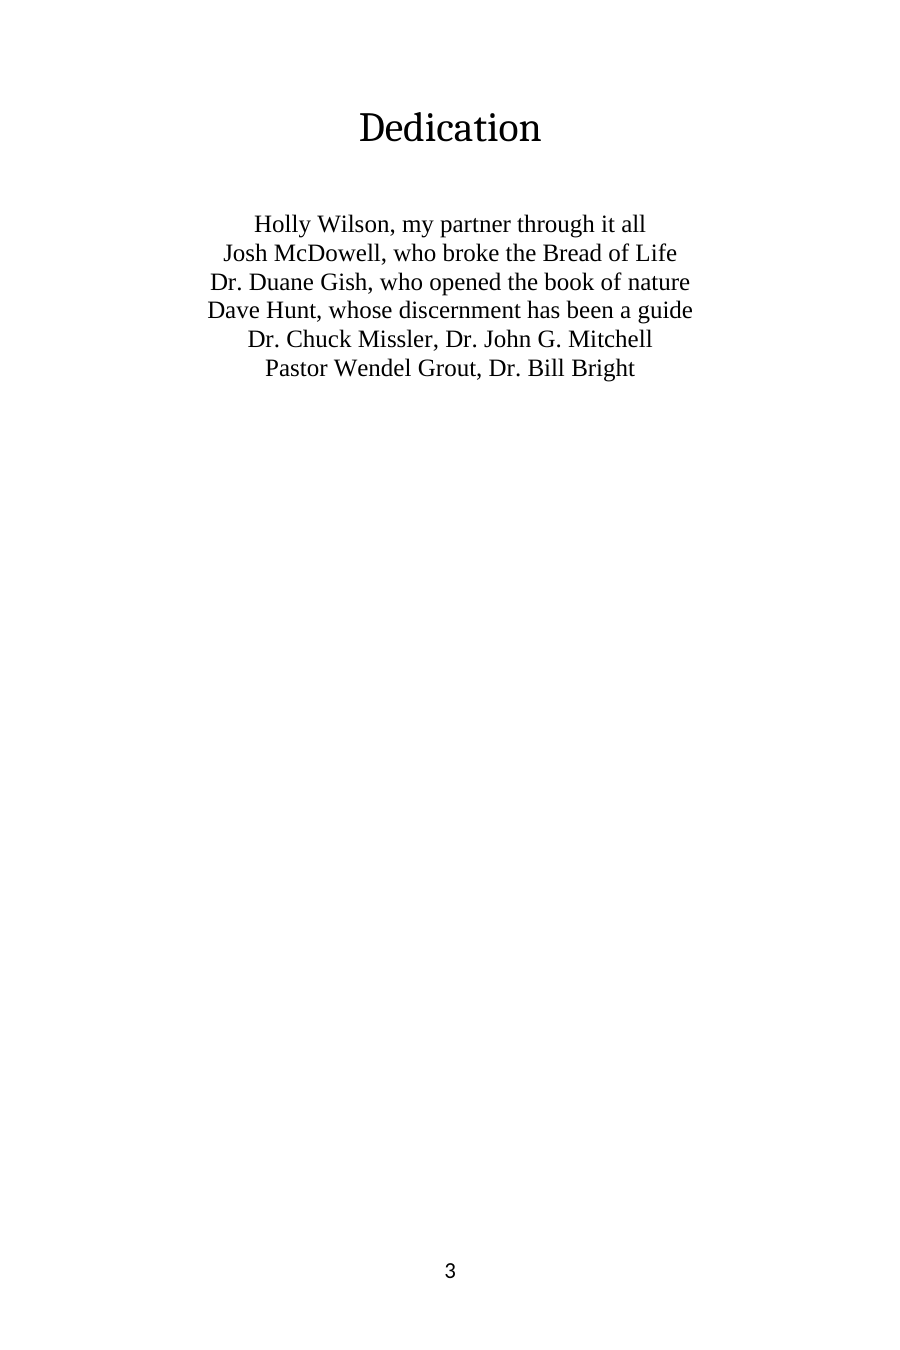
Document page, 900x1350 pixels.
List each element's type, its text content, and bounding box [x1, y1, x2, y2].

text Josh McDowell, who broke the Bread of Life [75, 238, 825, 267]
text Dedication [75, 104, 825, 152]
text Dr. Chuck Missler, Dr. John G. Mitchell [75, 324, 825, 353]
text Dave Hunt, whose discernment has been a guide [75, 295, 825, 324]
text Pastor Wendel Grout, Dr. Bill Bright [75, 353, 825, 382]
text Dr. Duane Gish, who opened the book of nature [75, 267, 825, 295]
text Holly Wilson, my partner through it all [75, 209, 825, 238]
